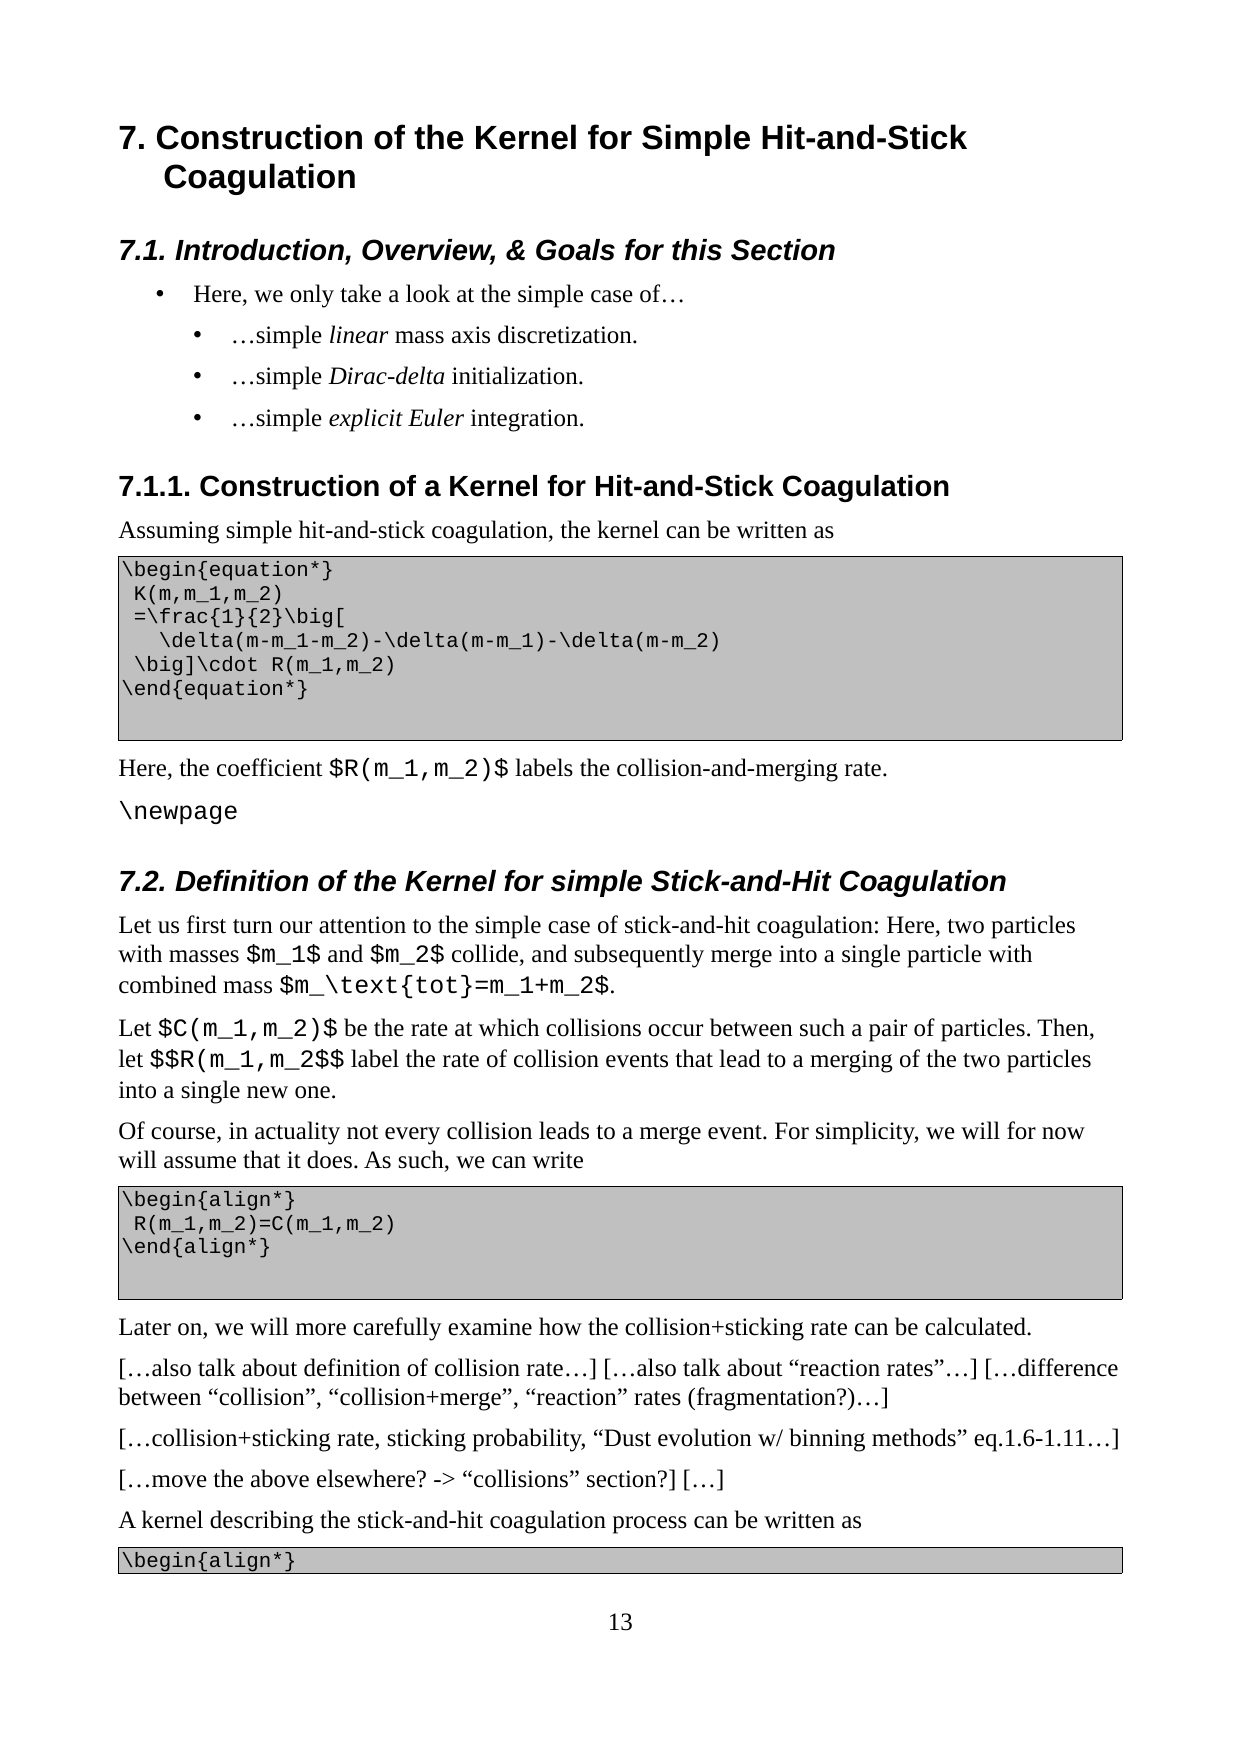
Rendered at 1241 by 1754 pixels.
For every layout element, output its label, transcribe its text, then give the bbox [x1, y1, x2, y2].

list …simple Dirac-delta initialization. [193, 361, 1122, 390]
text \end{equation*} [119, 674, 1122, 701]
text \begin{align*} [119, 1548, 1122, 1573]
list Here, we only take a look at the simple case of… [156, 279, 1122, 308]
text A kernel describing the stick-and-hit coagulation process can be written as [118, 1505, 1122, 1534]
text Later on, we will more carefully examine how the collision+sticking rate can be calculated. [118, 1312, 1122, 1340]
text \begin{equation*} [119, 557, 1122, 580]
list …simple linear mass axis discretization. [193, 320, 1122, 349]
text R(m_1,m_2)=C(m_1,m_2) [119, 1210, 1122, 1233]
text Here, the coefficient $R(m_1,m_2)$ labels the collision-and-merging rate. [118, 753, 1122, 783]
subtitle Construction of a Kernel for Hit-and-Stick Coagulation [118, 469, 1122, 502]
text Let us first turn our attention to the simple case of stick-and-hit coagulation: Here, two particles with masses $m_1$ and $m_2$ collide, and subsequently merge into a single particle with combined mass $m_\text{tot}=m_1+m_2$. [118, 910, 1122, 1001]
text Assuming simple hit-and-stick coagulation, the kernel can be written as [118, 515, 1122, 544]
subtitle Introduction, Overview, & Goals for this Section [118, 233, 1122, 266]
text Of course, in actuality not every collision leads to a merge event. For simplicity, we will for now will assume that it does. As such, we can write [118, 1116, 1122, 1174]
text Let $C(m_1,m_2)$ be the rate at which collisions occur between such a pair of particles. Then, let $$R(m_1,m_2$$ label the rate of collision events that lead to a merging of the two particles into a single new one. [118, 1013, 1122, 1104]
text […also talk about definition of collision rate…] […also talk about “reaction rates”…] […difference between “collision”, “collision+merge”, “reaction” rates (fragmentation?)…] [118, 1353, 1122, 1410]
list …simple explicit Euler integration. [193, 403, 1122, 431]
text \delta(m-m_1-m_2)-\delta(m-m_1)-\delta(m-m_2) [119, 627, 1122, 651]
subtitle Construction of the Kernel for Simple Hit-and-Stick Coagulation [118, 118, 1122, 195]
text =\frac{1}{2}\big[ [119, 603, 1122, 627]
text \big]\cdot R(m_1,m_2) [119, 651, 1122, 674]
subtitle Definition of the Kernel for simple Stick-and-Hit Coagulation [118, 864, 1122, 898]
text […move the above elsewhere? -> “collisions” section?] […] [118, 1464, 1122, 1493]
text \begin{align*} [119, 1187, 1122, 1210]
text K(m,m_1,m_2) [119, 580, 1122, 603]
text \end{align*} [119, 1233, 1122, 1260]
text \newpage [118, 796, 1122, 827]
text […collision+sticking rate, sticking probability, “Dust evolution w/ binning methods” eq.1.6-1.11…] [118, 1423, 1122, 1452]
